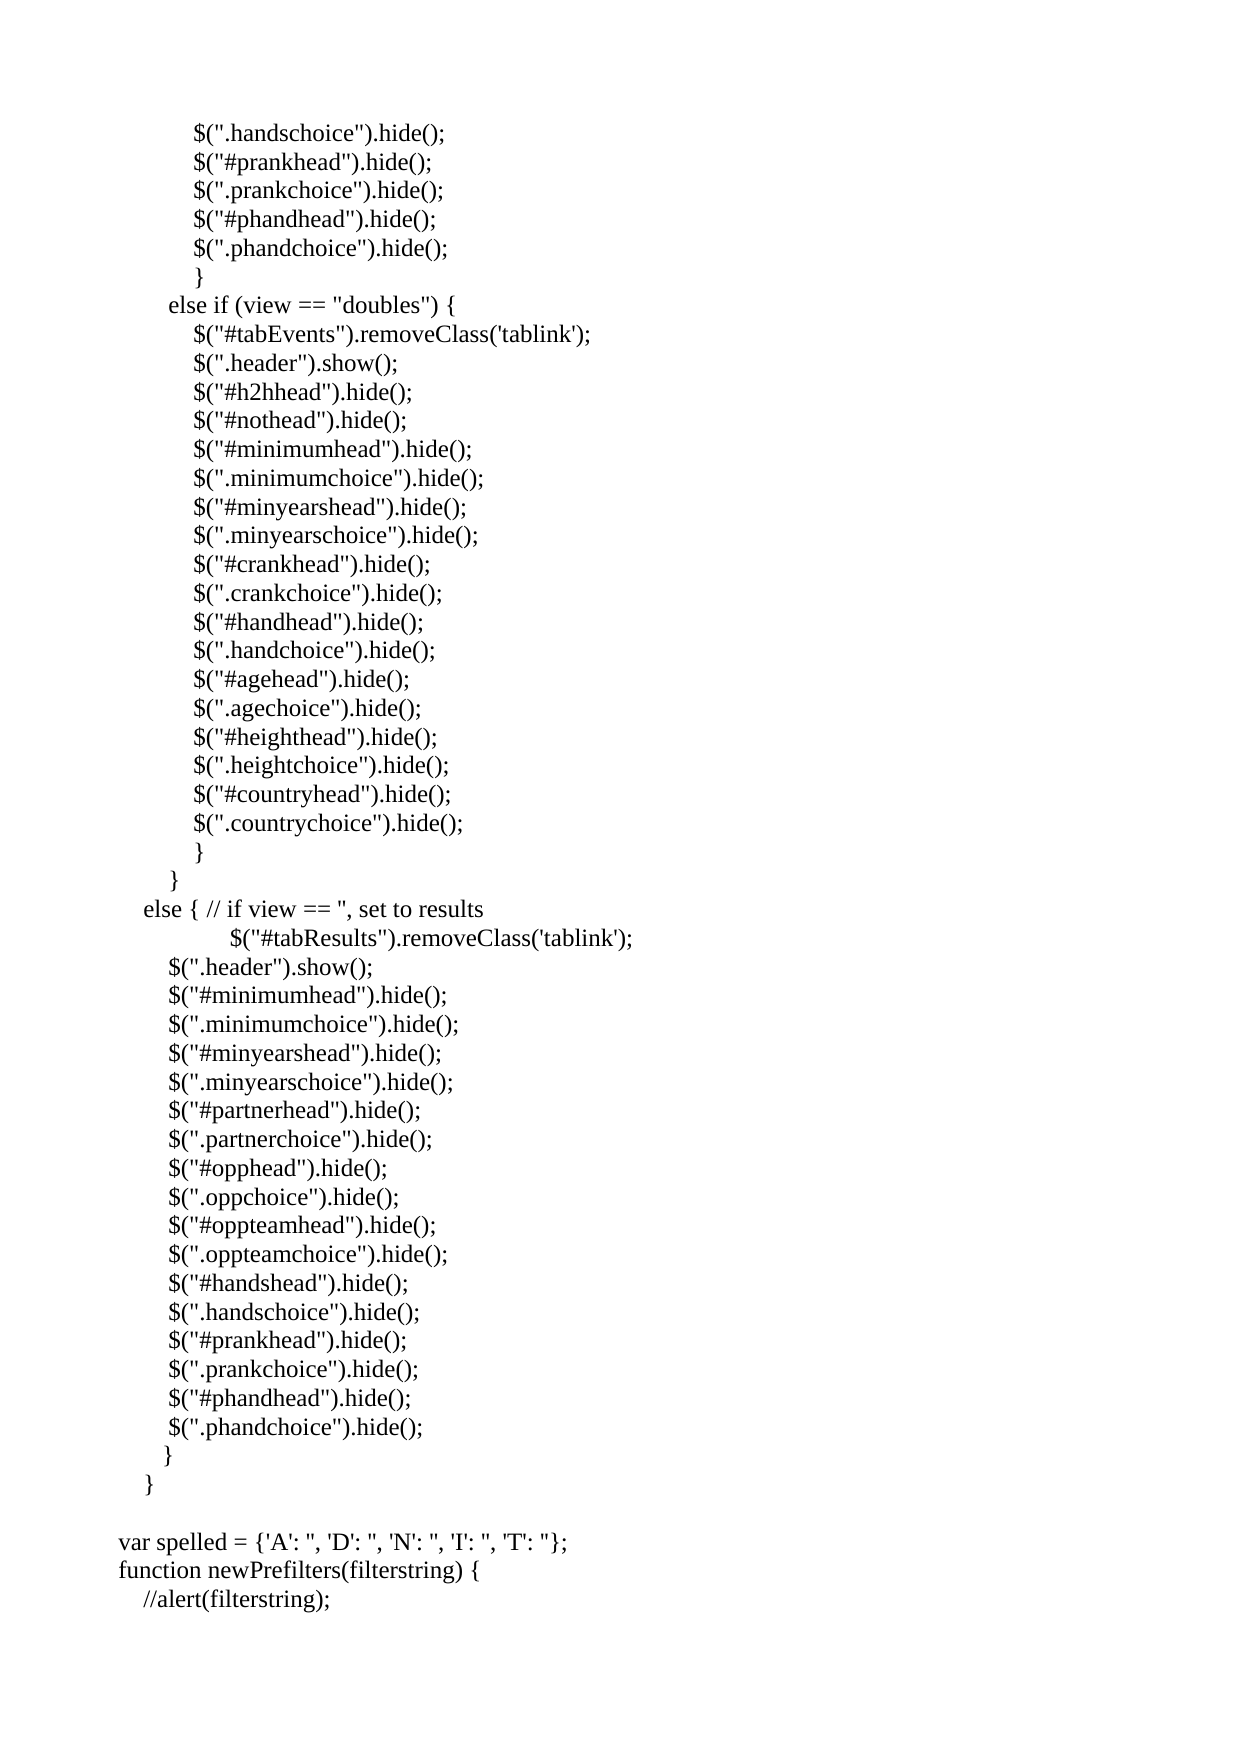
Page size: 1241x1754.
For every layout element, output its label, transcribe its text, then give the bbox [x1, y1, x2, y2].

text $(".countrychoice").hide(); [118, 808, 1122, 837]
text $(".prankchoice").hide(); [118, 176, 1122, 204]
text $("#tabResults").removeClass('tablink'); [118, 923, 1122, 952]
text $(".minimumchoice").hide(); [118, 463, 1122, 492]
text $("#minimumhead").hide(); [118, 434, 1122, 463]
text $(".phandchoice").hide(); [118, 1412, 1122, 1441]
text $("#minimumhead").hide(); [118, 981, 1122, 1009]
text $(".phandchoice").hide(); [118, 233, 1122, 262]
text $(".minyearschoice").hide(); [118, 521, 1122, 549]
text $(".handchoice").hide(); [118, 636, 1122, 664]
text //alert(filterstring); [118, 1584, 1122, 1613]
text } [118, 1441, 1122, 1469]
text $("#handhead").hide(); [118, 607, 1122, 636]
text else if (view == "doubles") { [118, 291, 1122, 319]
text $(".minyearschoice").hide(); [118, 1067, 1122, 1096]
text $("#phandhead").hide(); [118, 1383, 1122, 1412]
text } [118, 866, 1122, 894]
text } [118, 262, 1122, 291]
text $(".oppteamchoice").hide(); [118, 1239, 1122, 1268]
text $(".header").show(); [118, 952, 1122, 981]
text $("#prankhead").hide(); [118, 147, 1122, 176]
text } [118, 837, 1122, 866]
text $(".header").show(); [118, 348, 1122, 377]
text $("#agehead").hide(); [118, 664, 1122, 693]
text $("#partnerhead").hide(); [118, 1096, 1122, 1124]
text $("#handshead").hide(); [118, 1268, 1122, 1297]
text $(".heightchoice").hide(); [118, 751, 1122, 779]
text $("#tabEvents").removeClass('tablink'); [118, 319, 1122, 348]
text $(".prankchoice").hide(); [118, 1354, 1122, 1383]
text $("#minyearshead").hide(); [118, 492, 1122, 521]
text function newPrefilters(filterstring) { [118, 1556, 1122, 1584]
text var spelled = {'A': '', 'D': '', 'N': '', 'I': '', 'T': ''}; [118, 1527, 1122, 1556]
text $(".partnerchoice").hide(); [118, 1124, 1122, 1153]
text $(".agechoice").hide(); [118, 693, 1122, 722]
text $(".minimumchoice").hide(); [118, 1009, 1122, 1038]
text $("#phandhead").hide(); [118, 204, 1122, 233]
text $("#oppteamhead").hide(); [118, 1211, 1122, 1239]
text $("#crankhead").hide(); [118, 549, 1122, 578]
text $("#nothead").hide(); [118, 406, 1122, 434]
text } [118, 1469, 1122, 1498]
text else { // if view == '', set to results [118, 894, 1122, 923]
text $(".crankchoice").hide(); [118, 578, 1122, 607]
text $(".oppchoice").hide(); [118, 1182, 1122, 1211]
text $("#heighthead").hide(); [118, 722, 1122, 751]
text $(".handschoice").hide(); [118, 1297, 1122, 1326]
text $(".handschoice").hide(); [118, 118, 1122, 147]
text $("#countryhead").hide(); [118, 779, 1122, 808]
text $("#prankhead").hide(); [118, 1326, 1122, 1354]
text $("#h2hhead").hide(); [118, 377, 1122, 406]
text $("#minyearshead").hide(); [118, 1038, 1122, 1067]
text $("#opphead").hide(); [118, 1153, 1122, 1182]
